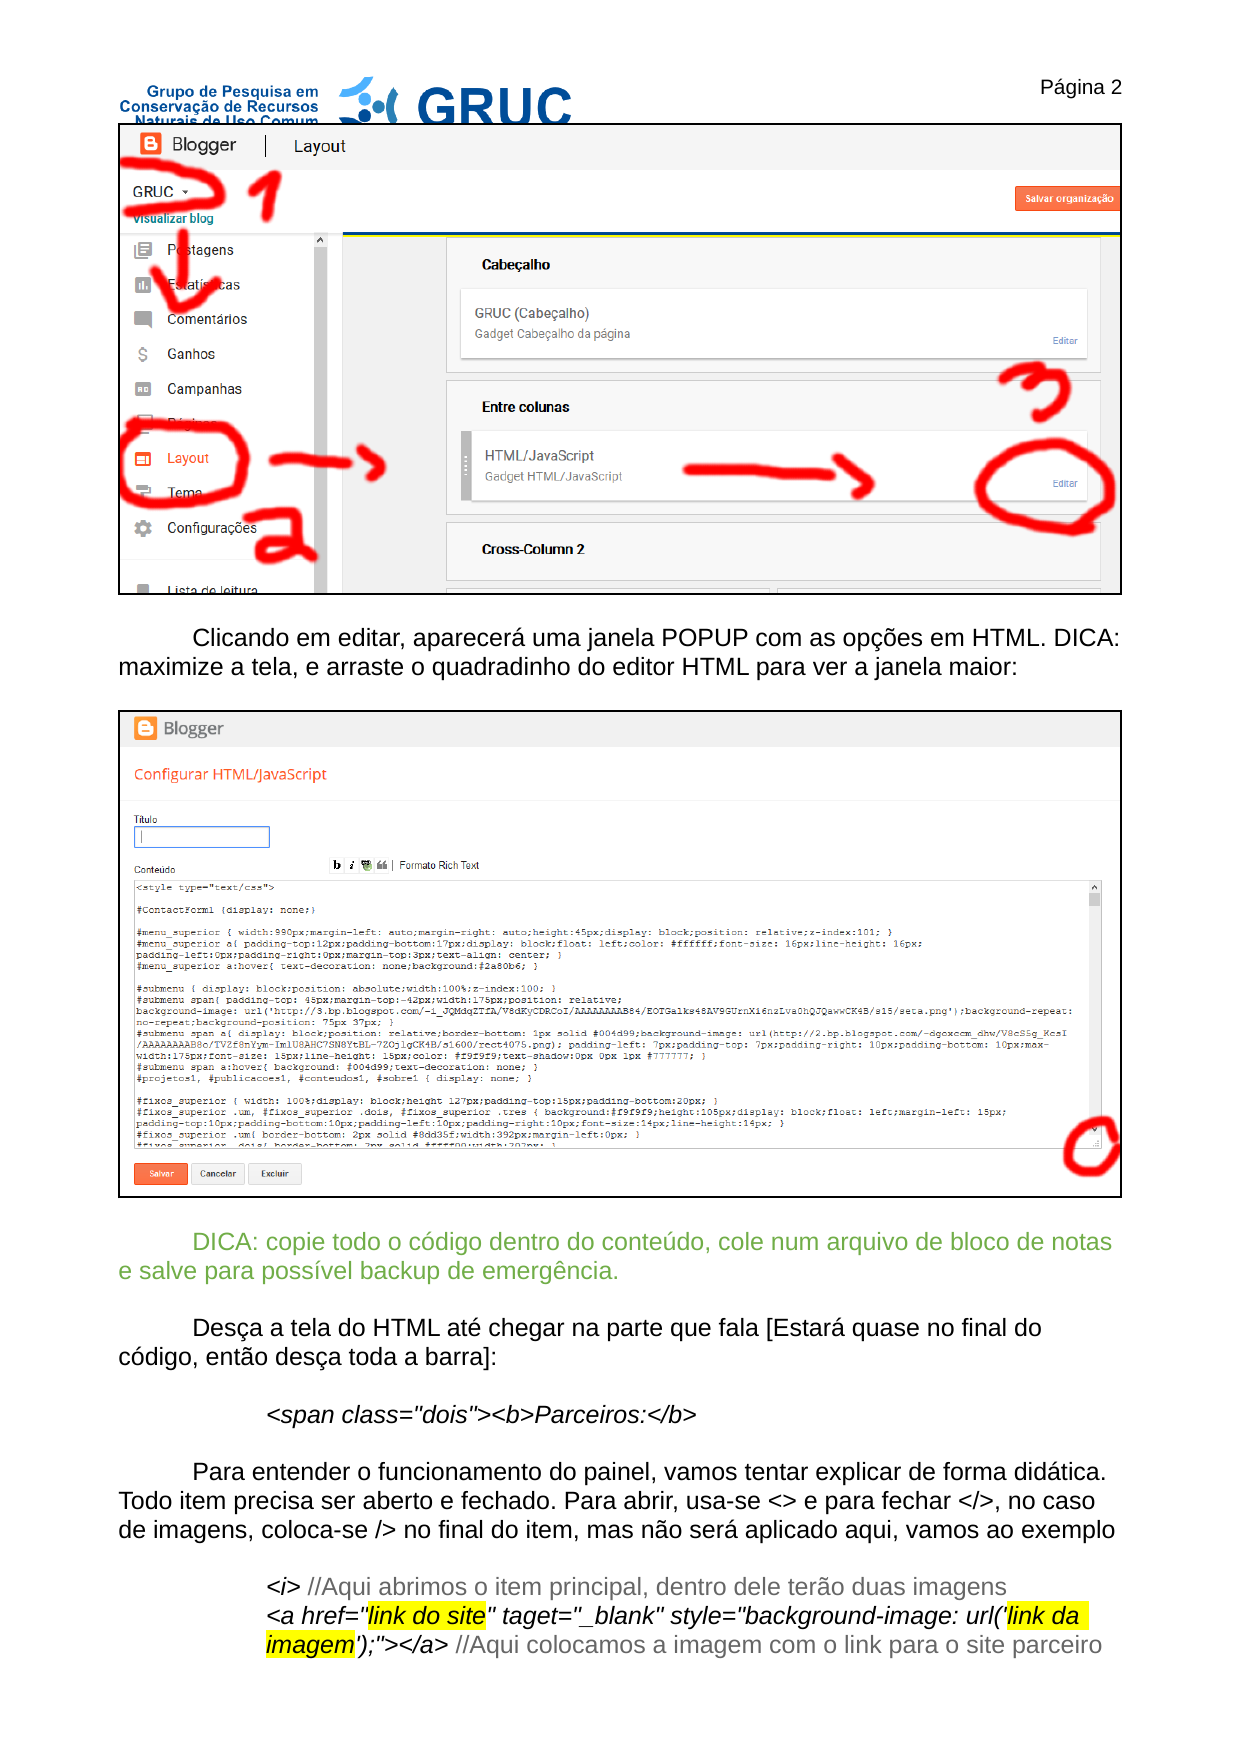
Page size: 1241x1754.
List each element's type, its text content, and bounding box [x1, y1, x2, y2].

text <i> //Aqui abrimos o item principal, dentro dele terão duas imagens [266, 1572, 1122, 1601]
text <a href="link do site" taget="_blank" style="background-image: url('link da imagem');"></a> //Aqui colocamos a imagem com o link para o site parceiro [266, 1601, 1122, 1658]
text <span class="dois"><b>Parceiros:</b> [118, 1400, 1122, 1428]
text DICA: copie todo o código dentro do conteúdo, cole num arquivo de bloco de notas e salve para possível backup de emergência. [118, 1227, 1122, 1285]
text Clicando em editar, aparecerá uma janela POPUP com as opções em HTML. DICA: maximize a tela, e arraste o quadradinho do editor HTML para ver a janela maior: [118, 623, 1122, 681]
text Para entender o funcionamento do painel, vamos tentar explicar de forma didática. Todo item precisa ser aberto e fechado. Para abrir, usa-se <> e para fechar </>, no caso de imagens, coloca-se /> no final do item, mas não será aplicado aqui, vamos ao exemplo [118, 1457, 1122, 1543]
text Desça a tela do HTML até chegar na parte que fala [Estará quase no final do código, então desça toda a barra]: [118, 1313, 1122, 1371]
